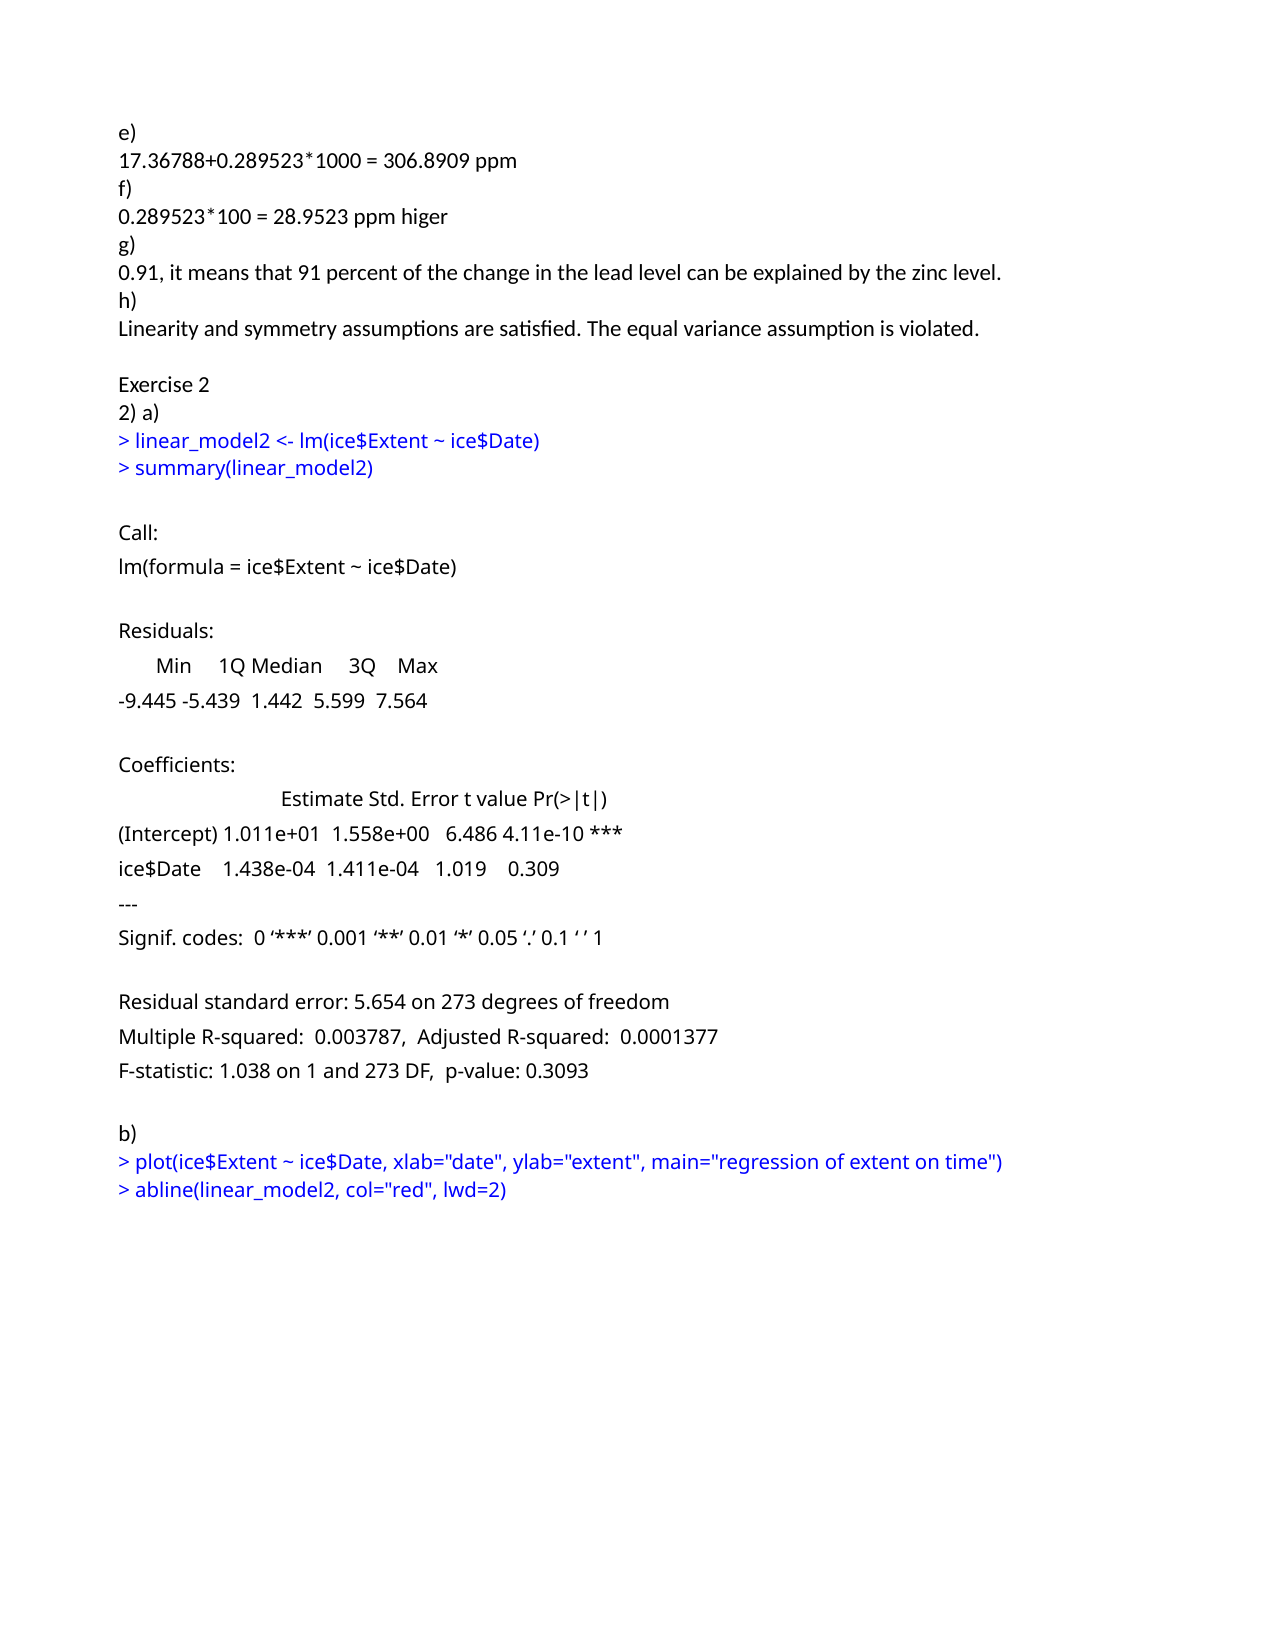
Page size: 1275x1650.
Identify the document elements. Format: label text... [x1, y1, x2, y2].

text e) [118, 118, 1157, 146]
text > summary(linear_model2) [118, 454, 1157, 482]
text b) [118, 1119, 1157, 1148]
text lm(formula = ice$Extent ~ ice$Date) [118, 553, 1157, 580]
text ice$Date 1.438e-04 1.411e-04 1.019 0.309 [118, 854, 1157, 882]
text Min 1Q Median 3Q Max [118, 651, 1157, 679]
text -9.445 -5.439 1.442 5.599 7.564 [118, 686, 1157, 714]
text --- [118, 889, 1157, 917]
text F-statistic: 1.038 on 1 and 273 DF, p-value: 0.3093 [118, 1057, 1157, 1085]
text Linearity and symmetry assumptions are satisfied. The equal variance assumption is violated. [118, 314, 1157, 342]
text 0.91, it means that 91 percent of the change in the lead level can be explained by the zinc level. [118, 258, 1157, 286]
text Multiple R-squared: 0.003787, Adjusted R-squared: 0.0001377 [118, 1022, 1157, 1050]
text Signif. codes: 0 ‘***’ 0.001 ‘**’ 0.01 ‘*’ 0.05 ‘.’ 0.1 ‘ ’ 1 [118, 924, 1157, 951]
text > plot(ice$Extent ~ ice$Date, xlab="date", ylab="extent", main="regression of extent on time") [118, 1148, 1157, 1175]
text f) [118, 174, 1157, 202]
text > linear_model2 <- lm(ice$Extent ~ ice$Date) [118, 426, 1157, 454]
text > abline(linear_model2, col="red", lwd=2) [118, 1175, 1157, 1203]
text 2) a) [118, 398, 1157, 426]
text 0.289523*100 = 28.9523 ppm higer [118, 202, 1157, 230]
text Call: [118, 518, 1157, 546]
text Exercise 2 [118, 370, 1157, 398]
text Estimate Std. Error t value Pr(>|t|) [118, 785, 1157, 813]
text (Intercept) 1.011e+01 1.558e+00 6.486 4.11e-10 *** [118, 820, 1157, 848]
text 17.36788+0.289523*1000 = 306.8909 ppm [118, 146, 1157, 174]
text Coefficients: [118, 750, 1157, 778]
text g) [118, 230, 1157, 258]
text Residual standard error: 5.654 on 273 degrees of freedom [118, 988, 1157, 1016]
text h) [118, 286, 1157, 314]
text Residuals: [118, 617, 1157, 644]
